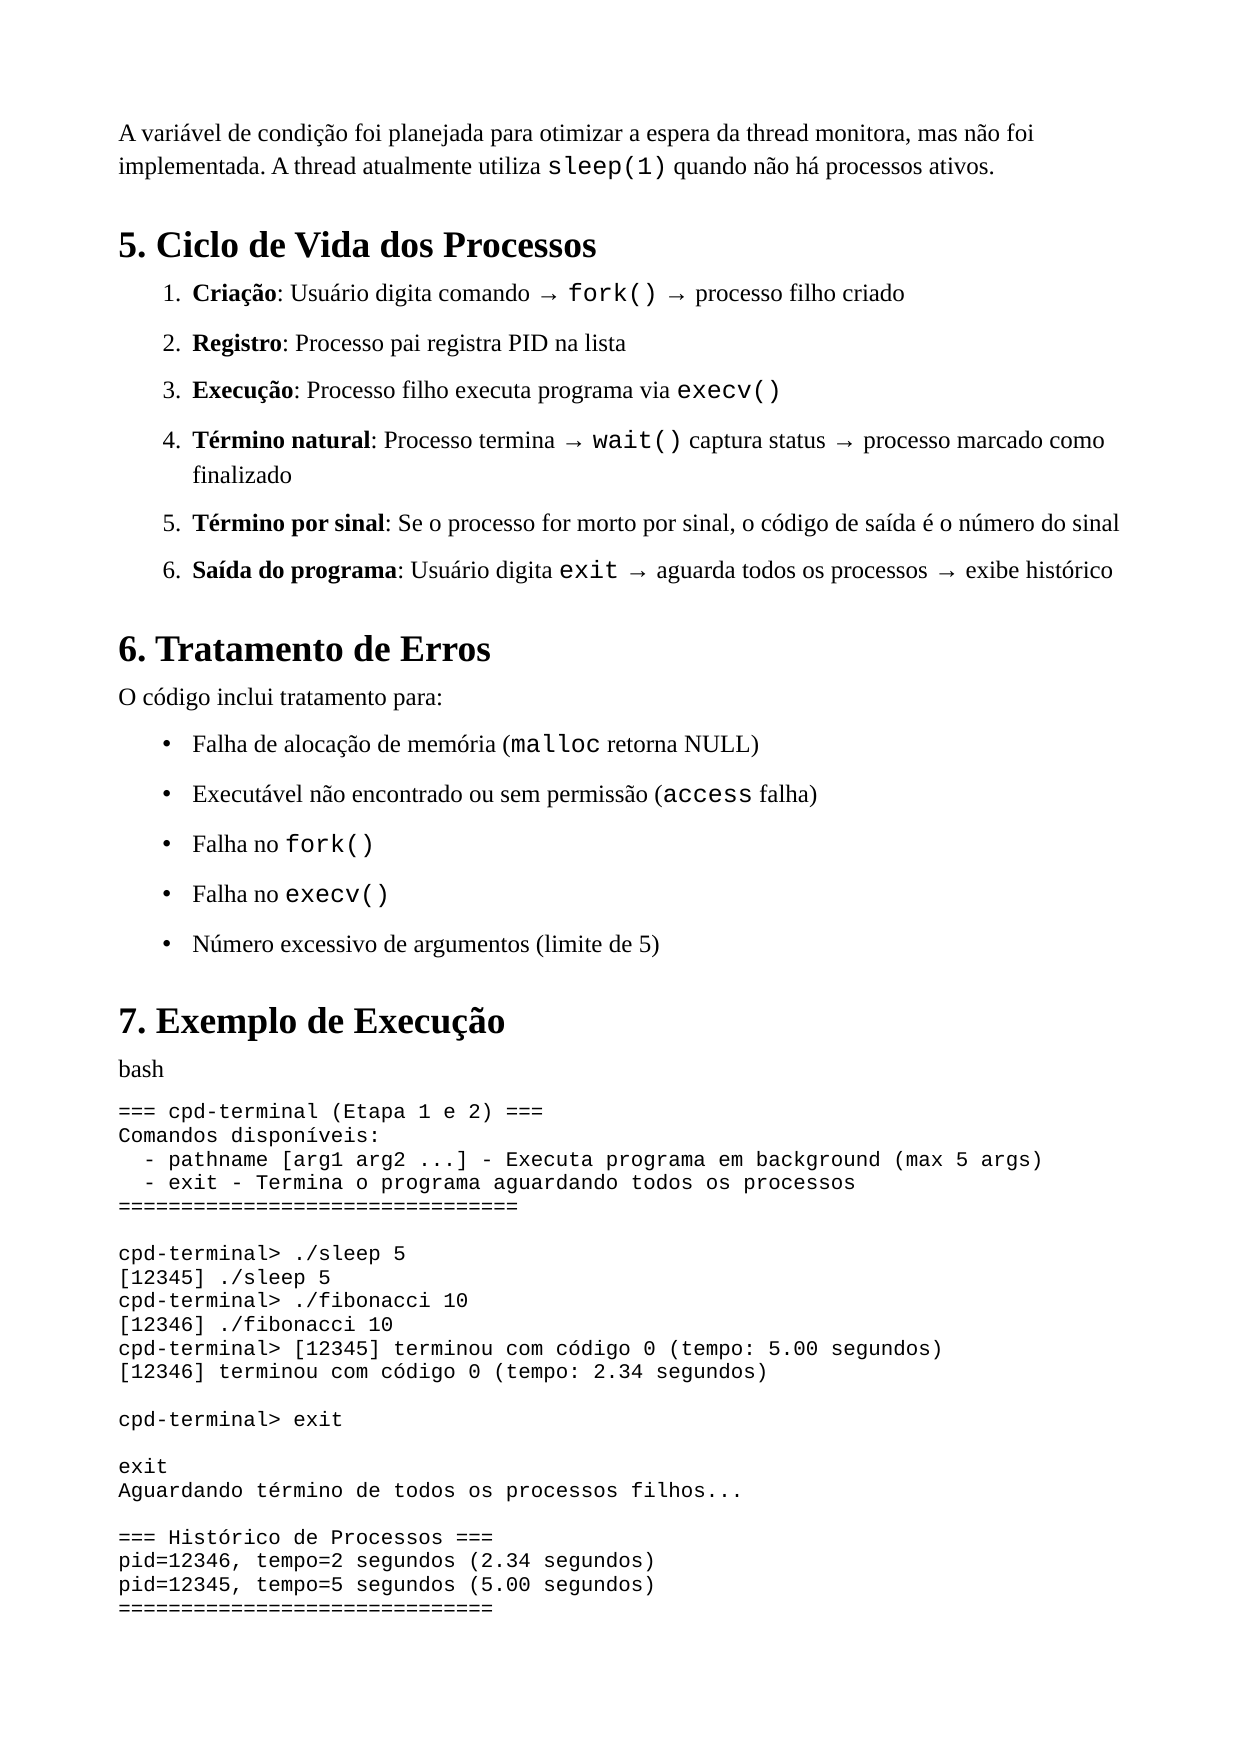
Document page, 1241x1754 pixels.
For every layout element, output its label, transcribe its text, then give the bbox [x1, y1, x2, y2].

text [12346] terminou com código 0 (tempo: 2.34 segundos) [118, 1361, 1122, 1385]
text bash [118, 1054, 1122, 1082]
subtitle 6. Tratamento de Erros [118, 626, 1122, 669]
list Falha no execv() [162, 879, 1122, 910]
text cpd-terminal> ./fibonacci 10 [118, 1290, 1122, 1314]
list Número excessivo de argumentos (limite de 5) [162, 929, 1122, 958]
list Executável não encontrado ou sem permissão (access falha) [162, 779, 1122, 810]
text O código inclui tratamento para: [118, 682, 1122, 711]
text ================================ [118, 1196, 1122, 1219]
list Registro: Processo pai registra PID na lista [162, 328, 1122, 356]
text pid=12346, tempo=2 segundos (2.34 segundos) [118, 1551, 1122, 1574]
text Aguardando término de todos os processos filhos... [118, 1479, 1122, 1503]
text [12345] ./sleep 5 [118, 1267, 1122, 1290]
text ============================== [118, 1598, 1122, 1621]
text [12346] ./fibonacci 10 [118, 1314, 1122, 1338]
list Término por sinal: Se o processo for morto por sinal, o código de saída é o número do sinal [162, 508, 1122, 537]
text A variável de condição foi planejada para otimizar a espera da thread monitora, mas não foi implementada. A thread atualmente utiliza sleep(1) quando não há processos ativos. [118, 118, 1122, 182]
list Execução: Processo filho executa programa via execv() [162, 375, 1122, 406]
list Saída do programa: Usuário digita exit → aguarda todos os processos → exibe histórico [162, 556, 1122, 586]
text - pathname [arg1 arg2 ...] - Executa programa em background (max 5 args) [118, 1148, 1122, 1172]
text cpd-terminal> ./sleep 5 [118, 1243, 1122, 1267]
text === cpd-terminal (Etapa 1 e 2) === [118, 1101, 1122, 1125]
text exit [118, 1456, 1122, 1479]
text pid=12345, tempo=5 segundos (5.00 segundos) [118, 1574, 1122, 1598]
subtitle 7. Exemplo de Execução [118, 998, 1122, 1041]
text cpd-terminal> exit [118, 1409, 1122, 1432]
text === Histórico de Processos === [118, 1527, 1122, 1551]
subtitle 5. Ciclo de Vida dos Processos [118, 222, 1122, 265]
list Falha de alocação de memória (malloc retorna NULL) [162, 729, 1122, 760]
text Comandos disponíveis: [118, 1125, 1122, 1148]
list Criação: Usuário digita comando → fork() → processo filho criado [162, 278, 1122, 308]
list Falha no fork() [162, 829, 1122, 860]
text cpd-terminal> [12345] terminou com código 0 (tempo: 5.00 segundos) [118, 1338, 1122, 1361]
text - exit - Termina o programa aguardando todos os processos [118, 1172, 1122, 1196]
list Término natural: Processo termina → wait() captura status → processo marcado como finalizado [162, 425, 1122, 489]
